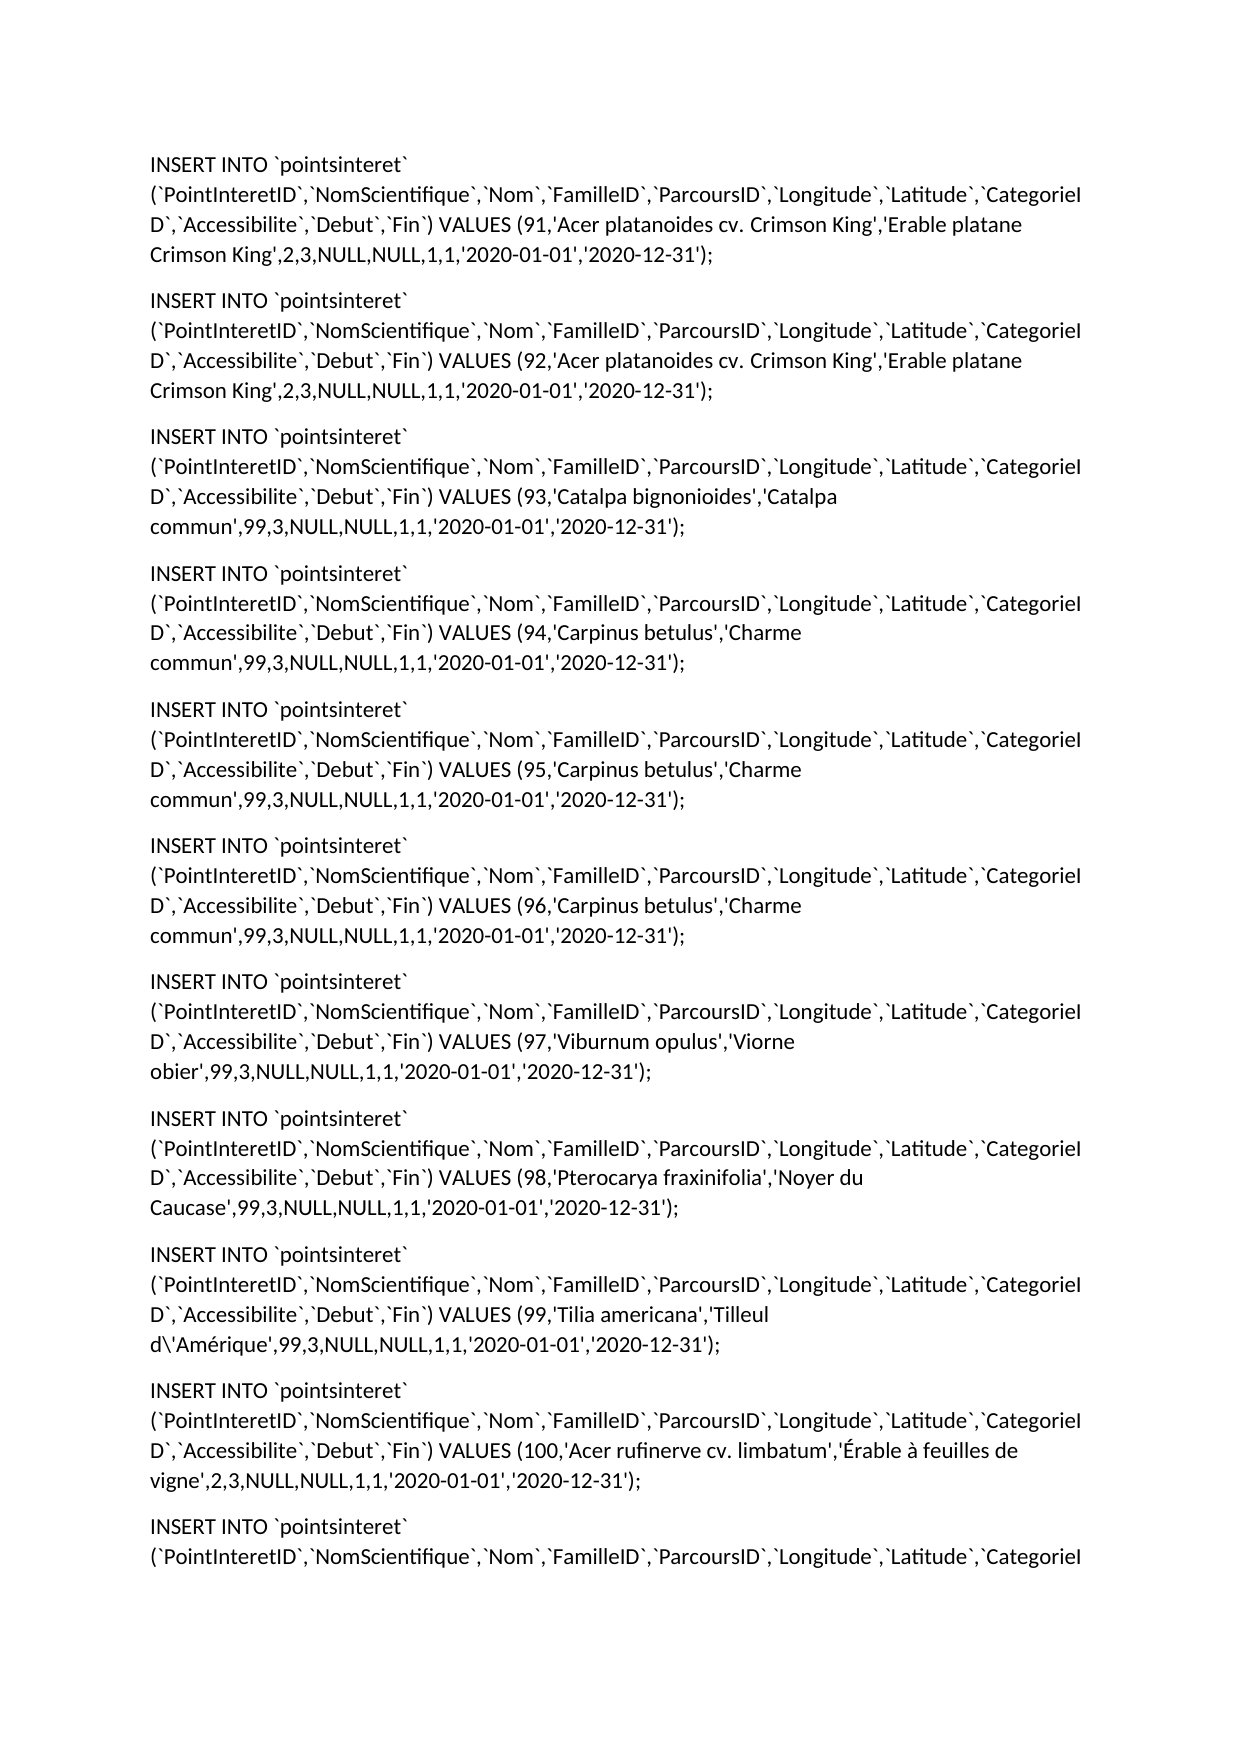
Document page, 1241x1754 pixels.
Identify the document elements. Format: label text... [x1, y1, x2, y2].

text INSERT INTO `pointsinteret` (`PointInteretID`,`NomScientifique`,`Nom`,`FamilleID`,`ParcoursID`,`Longitude`,`Latitude`,`CategorieID`,`Accessibilite`,`Debut`,`Fin`) VALUES (91,'Acer platanoides cv. Crimson King','Erable platane Crimson King',2,3,NULL,NULL,1,1,'2020-01-01','2020-12-31'); [150, 150, 1090, 268]
text INSERT INTO `pointsinteret` (`PointInteretID`,`NomScientifique`,`Nom`,`FamilleID`,`ParcoursID`,`Longitude`,`Latitude`,`CategorieI [150, 1512, 1090, 1570]
text INSERT INTO `pointsinteret` (`PointInteretID`,`NomScientifique`,`Nom`,`FamilleID`,`ParcoursID`,`Longitude`,`Latitude`,`CategorieID`,`Accessibilite`,`Debut`,`Fin`) VALUES (100,'Acer rufinerve cv. limbatum','Érable à feuilles de vigne',2,3,NULL,NULL,1,1,'2020-01-01','2020-12-31'); [150, 1376, 1090, 1494]
text INSERT INTO `pointsinteret` (`PointInteretID`,`NomScientifique`,`Nom`,`FamilleID`,`ParcoursID`,`Longitude`,`Latitude`,`CategorieID`,`Accessibilite`,`Debut`,`Fin`) VALUES (94,'Carpinus betulus','Charme commun',99,3,NULL,NULL,1,1,'2020-01-01','2020-12-31'); [150, 559, 1090, 676]
text INSERT INTO `pointsinteret` (`PointInteretID`,`NomScientifique`,`Nom`,`FamilleID`,`ParcoursID`,`Longitude`,`Latitude`,`CategorieID`,`Accessibilite`,`Debut`,`Fin`) VALUES (96,'Carpinus betulus','Charme commun',99,3,NULL,NULL,1,1,'2020-01-01','2020-12-31'); [150, 831, 1090, 949]
text INSERT INTO `pointsinteret` (`PointInteretID`,`NomScientifique`,`Nom`,`FamilleID`,`ParcoursID`,`Longitude`,`Latitude`,`CategorieID`,`Accessibilite`,`Debut`,`Fin`) VALUES (99,'Tilia americana','Tilleul d\'Amérique',99,3,NULL,NULL,1,1,'2020-01-01','2020-12-31'); [150, 1240, 1090, 1358]
text INSERT INTO `pointsinteret` (`PointInteretID`,`NomScientifique`,`Nom`,`FamilleID`,`ParcoursID`,`Longitude`,`Latitude`,`CategorieID`,`Accessibilite`,`Debut`,`Fin`) VALUES (92,'Acer platanoides cv. Crimson King','Erable platane Crimson King',2,3,NULL,NULL,1,1,'2020-01-01','2020-12-31'); [150, 286, 1090, 404]
text INSERT INTO `pointsinteret` (`PointInteretID`,`NomScientifique`,`Nom`,`FamilleID`,`ParcoursID`,`Longitude`,`Latitude`,`CategorieID`,`Accessibilite`,`Debut`,`Fin`) VALUES (97,'Viburnum opulus','Viorne obier',99,3,NULL,NULL,1,1,'2020-01-01','2020-12-31'); [150, 967, 1090, 1085]
text INSERT INTO `pointsinteret` (`PointInteretID`,`NomScientifique`,`Nom`,`FamilleID`,`ParcoursID`,`Longitude`,`Latitude`,`CategorieID`,`Accessibilite`,`Debut`,`Fin`) VALUES (98,'Pterocarya fraxinifolia','Noyer du Caucase',99,3,NULL,NULL,1,1,'2020-01-01','2020-12-31'); [150, 1104, 1090, 1221]
text INSERT INTO `pointsinteret` (`PointInteretID`,`NomScientifique`,`Nom`,`FamilleID`,`ParcoursID`,`Longitude`,`Latitude`,`CategorieID`,`Accessibilite`,`Debut`,`Fin`) VALUES (93,'Catalpa bignonioides','Catalpa commun',99,3,NULL,NULL,1,1,'2020-01-01','2020-12-31'); [150, 422, 1090, 540]
text INSERT INTO `pointsinteret` (`PointInteretID`,`NomScientifique`,`Nom`,`FamilleID`,`ParcoursID`,`Longitude`,`Latitude`,`CategorieID`,`Accessibilite`,`Debut`,`Fin`) VALUES (95,'Carpinus betulus','Charme commun',99,3,NULL,NULL,1,1,'2020-01-01','2020-12-31'); [150, 695, 1090, 813]
